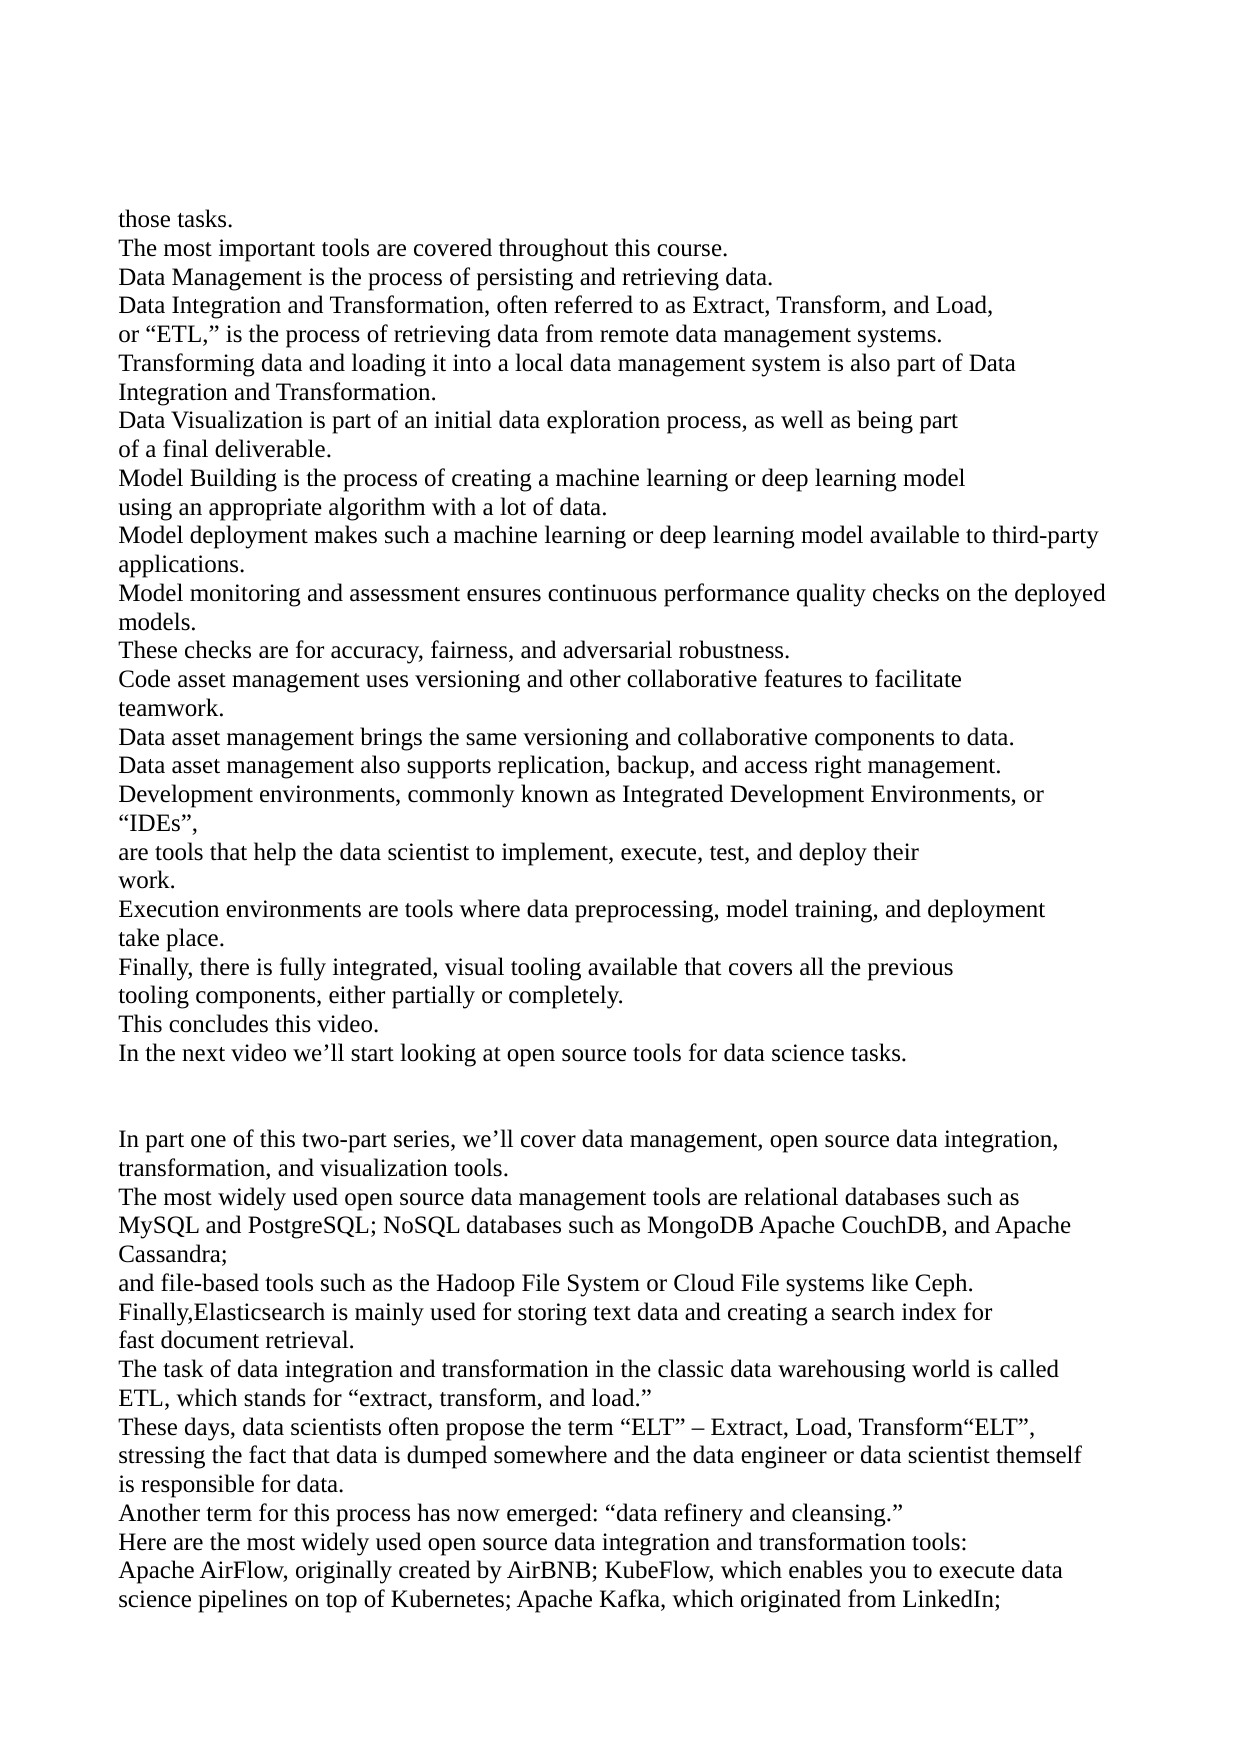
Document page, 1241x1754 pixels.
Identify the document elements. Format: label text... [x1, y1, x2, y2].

text stressing the fact that data is dumped somewhere and the data engineer or data scientist themself [118, 1441, 1122, 1469]
text tooling components, either partially or completely. [118, 981, 1122, 1009]
text using an appropriate algorithm with a lot of data. [118, 492, 1122, 521]
text take place. [118, 923, 1122, 952]
text Code asset management uses versioning and other collaborative features to facilitate [118, 664, 1122, 693]
text those tasks. [118, 204, 1122, 233]
text The most important tools are covered throughout this course. [118, 233, 1122, 262]
text Data Visualization is part of an initial data exploration process, as well as being part [118, 406, 1122, 434]
text Apache AirFlow, originally created by AirBNB; KubeFlow, which enables you to execute data [118, 1556, 1122, 1584]
text Model monitoring and assessment ensures continuous performance quality checks on the deployed [118, 578, 1122, 607]
text Model Building is the process of creating a machine learning or deep learning model [118, 463, 1122, 492]
text Data Integration and Transformation, often referred to as Extract, Transform, and Load, [118, 291, 1122, 319]
text and file-based tools such as the Hadoop File System or Cloud File systems like Ceph. [118, 1268, 1122, 1297]
text Transforming data and loading it into a local data management system is also part of Data [118, 348, 1122, 377]
text applications. [118, 549, 1122, 578]
text or “ETL,” is the process of retrieving data from remote data management systems. [118, 319, 1122, 348]
text is responsible for data. [118, 1469, 1122, 1498]
text science pipelines on top of Kubernetes; Apache Kafka, which originated from LinkedIn; [118, 1584, 1122, 1613]
text This concludes this video. [118, 1009, 1122, 1038]
text Integration and Transformation. [118, 377, 1122, 406]
text MySQL and PostgreSQL; NoSQL databases such as MongoDB Apache CouchDB, and Apache Cassandra; [118, 1211, 1122, 1268]
text Development environments, commonly known as Integrated Development Environments, or “IDEs”, [118, 779, 1122, 837]
text of a final deliverable. [118, 434, 1122, 463]
text Execution environments are tools where data preprocessing, model training, and deployment [118, 894, 1122, 923]
text ETL, which stands for “extract, transform, and load.” [118, 1383, 1122, 1412]
text Finally,Elasticsearch is mainly used for storing text data and creating a search index for [118, 1297, 1122, 1326]
text fast document retrieval. [118, 1326, 1122, 1354]
text transformation, and visualization tools. [118, 1153, 1122, 1182]
text Here are the most widely used open source data integration and transformation tools: [118, 1527, 1122, 1556]
text Data asset management also supports replication, backup, and access right management. [118, 751, 1122, 779]
text Another term for this process has now emerged: “data refinery and cleansing.” [118, 1498, 1122, 1527]
text In the next video we’ll start looking at open source tools for data science tasks. [118, 1038, 1122, 1067]
text Data asset management brings the same versioning and collaborative components to data. [118, 722, 1122, 751]
text Model deployment makes such a machine learning or deep learning model available to third-party [118, 521, 1122, 549]
text The task of data integration and transformation in the classic data warehousing world is called [118, 1354, 1122, 1383]
text The most widely used open source data management tools are relational databases such as [118, 1182, 1122, 1211]
text are tools that help the data scientist to implement, execute, test, and deploy their [118, 837, 1122, 866]
text teamwork. [118, 693, 1122, 722]
text In part one of this two-part series, we’ll cover data management, open source data integration, [118, 1124, 1122, 1153]
text Finally, there is fully integrated, visual tooling available that covers all the previous [118, 952, 1122, 981]
text These checks are for accuracy, fairness, and adversarial robustness. [118, 636, 1122, 664]
text models. [118, 607, 1122, 636]
text Data Management is the process of persisting and retrieving data. [118, 262, 1122, 291]
text These days, data scientists often propose the term “ELT” – Extract, Load, Transform“ELT”, [118, 1412, 1122, 1441]
text work. [118, 866, 1122, 894]
